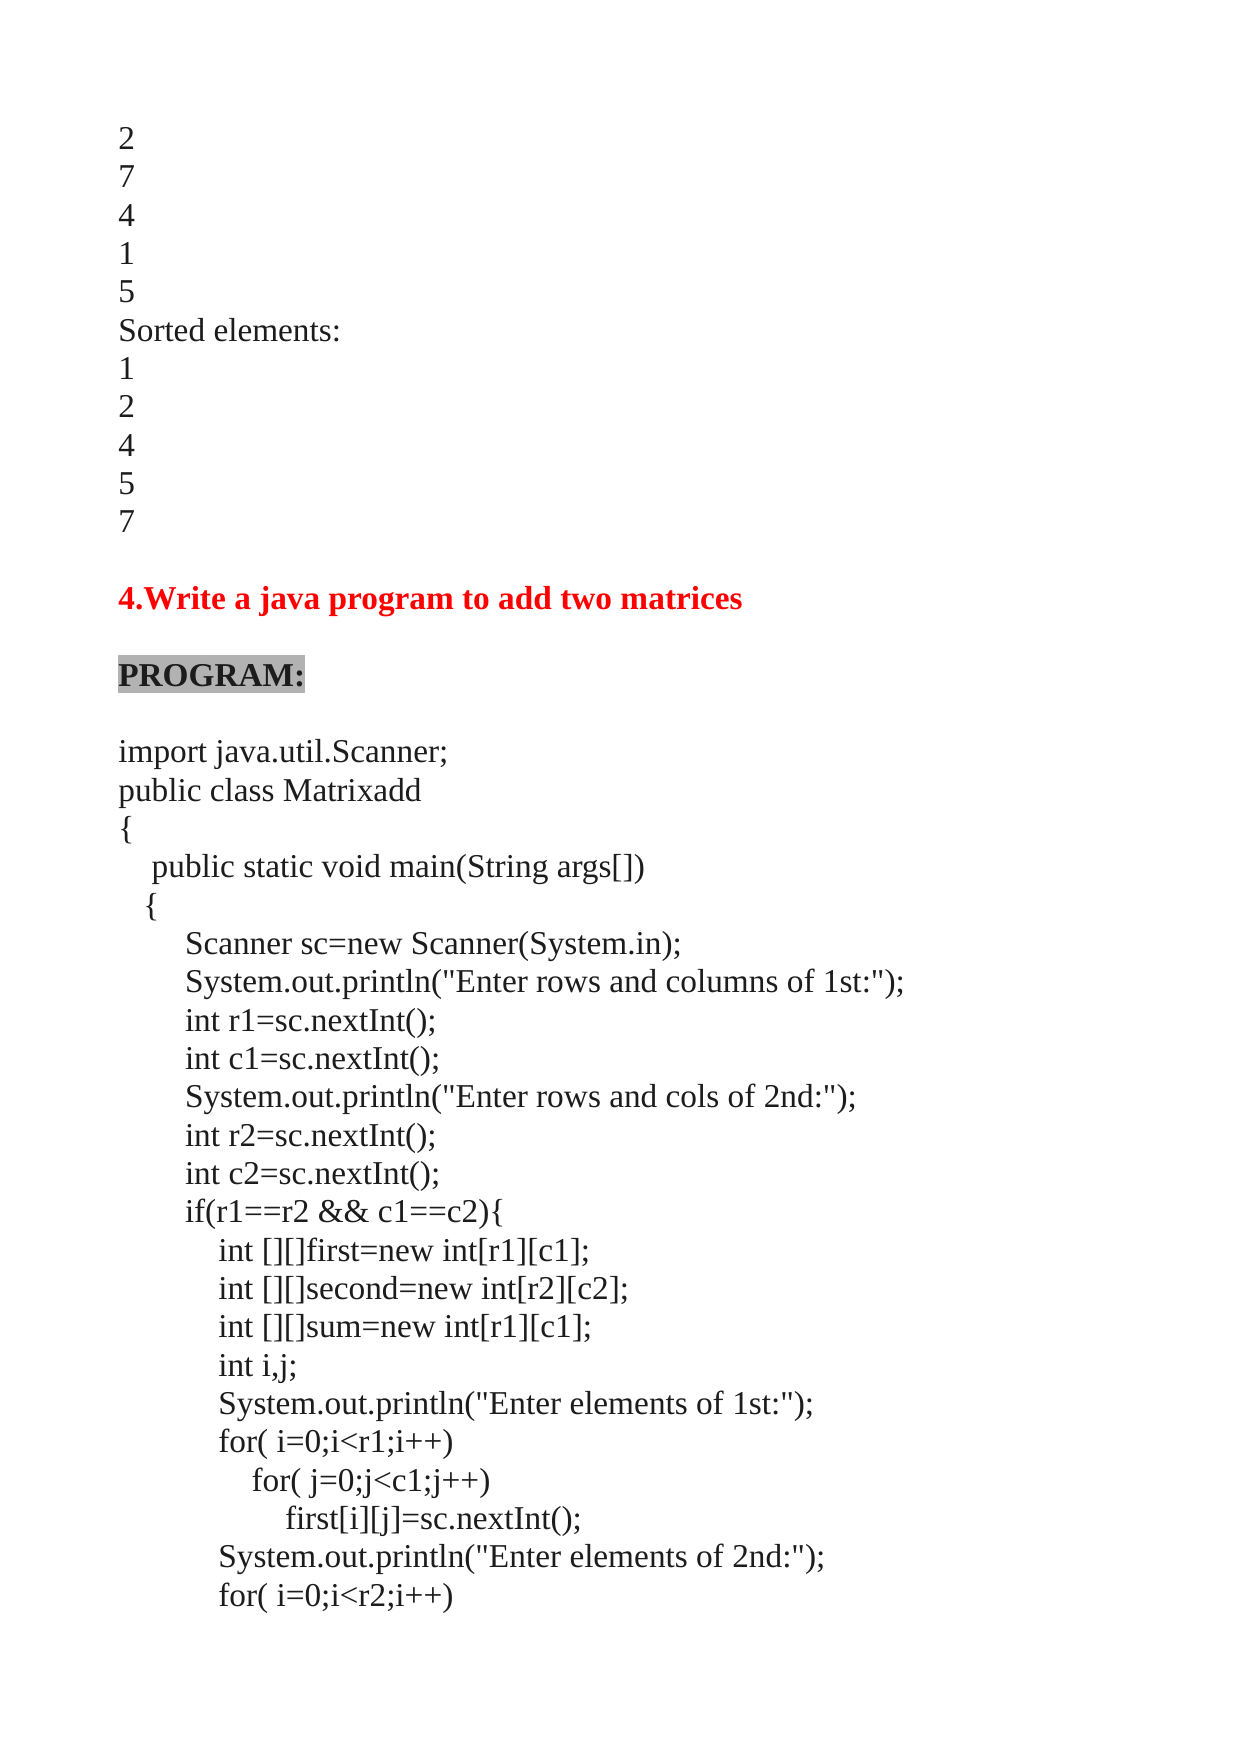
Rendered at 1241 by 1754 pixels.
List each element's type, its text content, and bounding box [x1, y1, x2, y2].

text int i,j; [118, 1345, 1122, 1383]
text 2 [118, 386, 1122, 425]
text public class Matrixadd [118, 770, 1122, 808]
text int r1=sc.nextInt(); [118, 1000, 1122, 1038]
text Sorted elements: [118, 310, 1122, 348]
text 4.Write a java program to add two matrices [118, 578, 1122, 616]
text 1 [118, 348, 1122, 386]
text 1 [118, 233, 1122, 271]
text int [][]first=new int[r1][c1]; [118, 1230, 1122, 1268]
text 4 [118, 195, 1122, 233]
text int c2=sc.nextInt(); [118, 1153, 1122, 1191]
text if(r1==r2 && c1==c2){ [118, 1191, 1122, 1230]
text first[i][j]=sc.nextInt(); [118, 1498, 1122, 1536]
text System.out.println("Enter elements of 1st:"); [118, 1383, 1122, 1421]
text int [][]sum=new int[r1][c1]; [118, 1306, 1122, 1345]
text 2 [118, 118, 1122, 156]
text for( j=0;j<c1;j++) [118, 1460, 1122, 1498]
text 5 [118, 271, 1122, 310]
text int [][]second=new int[r2][c2]; [118, 1268, 1122, 1306]
text for( i=0;i<r1;i++) [118, 1421, 1122, 1460]
text System.out.println("Enter elements of 2nd:"); [118, 1536, 1122, 1575]
text 7 [118, 501, 1122, 540]
text System.out.println("Enter rows and columns of 1st:"); [118, 961, 1122, 1000]
text Scanner sc=new Scanner(System.in); [118, 923, 1122, 961]
text import java.util.Scanner; [118, 731, 1122, 770]
text System.out.println("Enter rows and cols of 2nd:"); [118, 1076, 1122, 1115]
text { [118, 808, 1122, 846]
text PROGRAM: [118, 655, 1122, 693]
text for( i=0;i<r2;i++) [118, 1575, 1122, 1613]
text public static void main(String args[]) [118, 846, 1122, 885]
text int c1=sc.nextInt(); [118, 1038, 1122, 1076]
text 5 [118, 463, 1122, 501]
text 7 [118, 156, 1122, 195]
text 4 [118, 425, 1122, 463]
text int r2=sc.nextInt(); [118, 1115, 1122, 1153]
text { [118, 885, 1122, 923]
